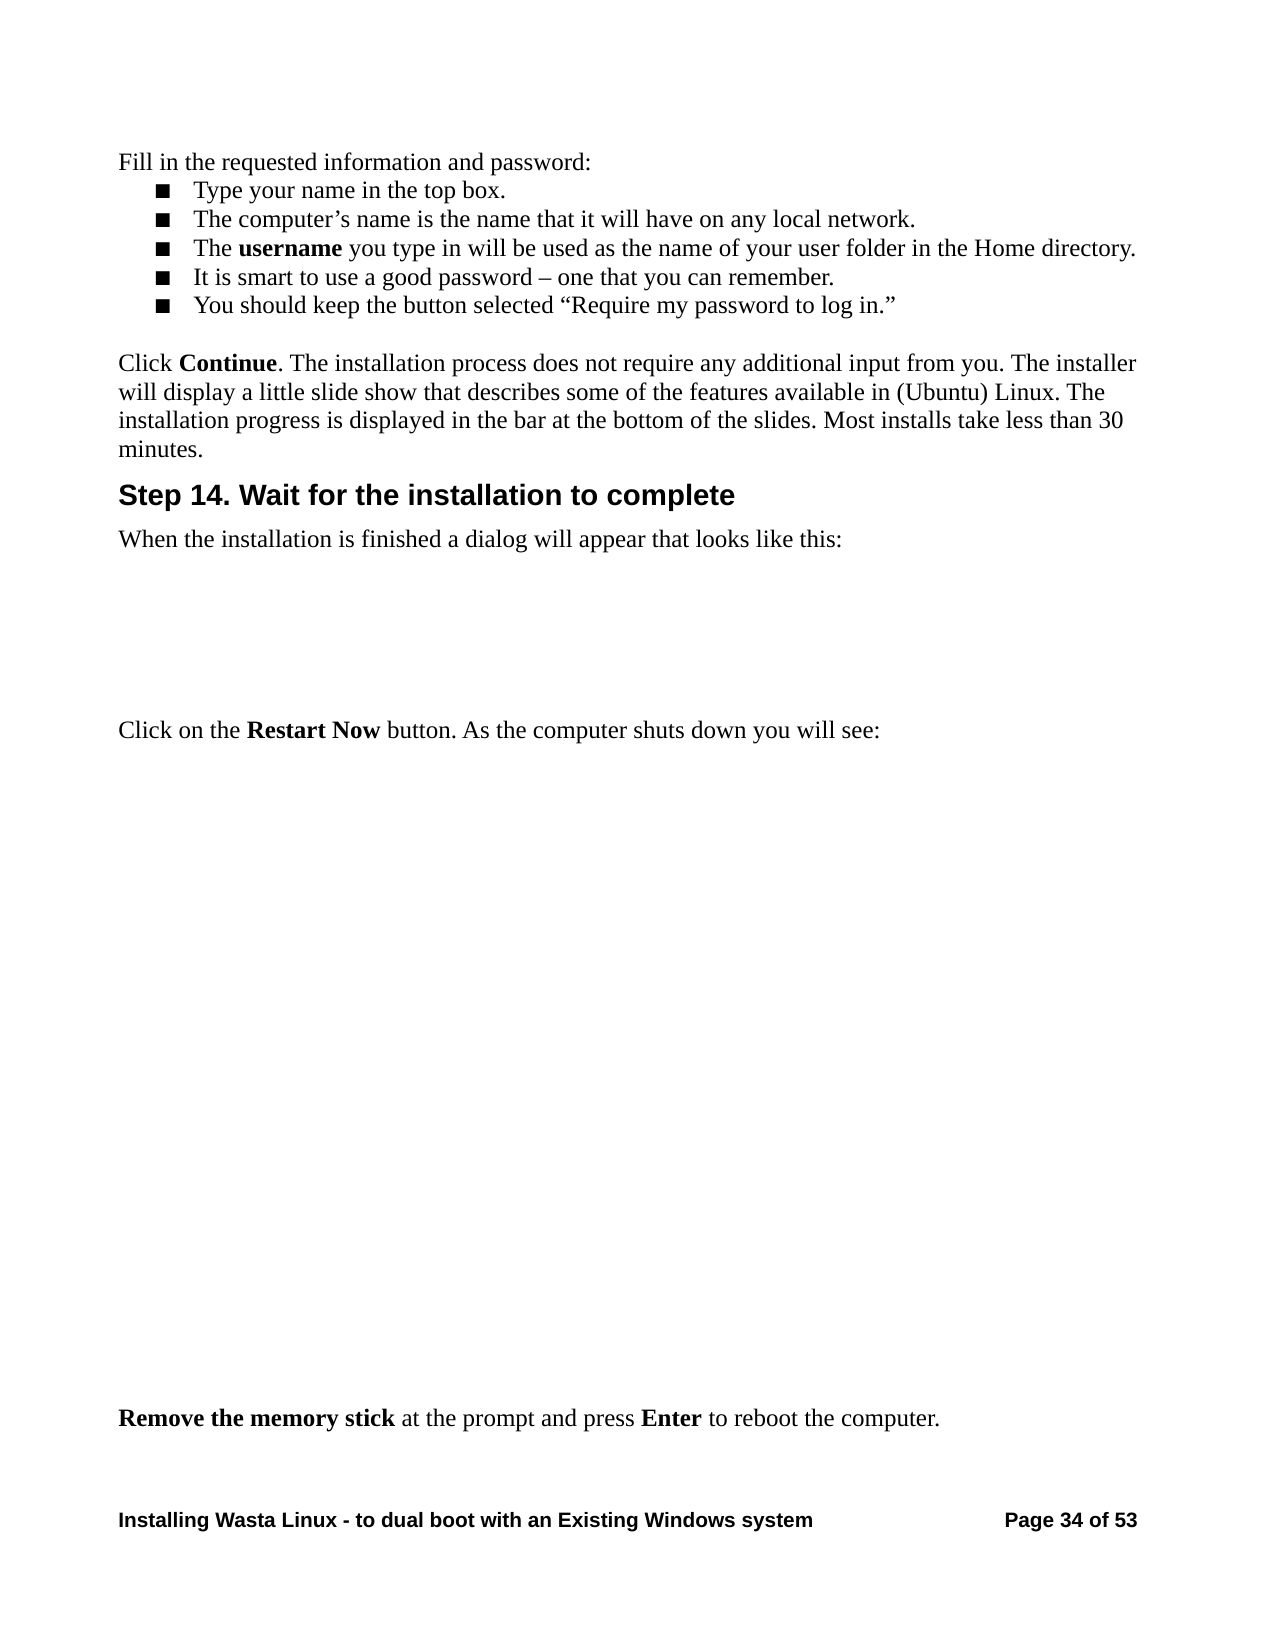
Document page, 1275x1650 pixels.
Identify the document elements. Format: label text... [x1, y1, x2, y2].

list It is smart to use a good password – one that you can remember. [156, 262, 1157, 291]
list You should keep the button selected “Require my password to log in.” [156, 291, 1157, 319]
text Click Continue. The installation process does not require any additional input from you. The installer will display a little slide show that describes some of the features available in (Ubuntu) Linux. The installation progress is displayed in the bar at the bottom of the slides. Most installs take less than 30 minutes. [118, 348, 1157, 463]
list The username you type in will be used as the name of your user folder in the Home directory. [156, 233, 1157, 262]
list The computer’s name is the name that it will have on any local network. [156, 204, 1157, 233]
text When the installation is finished a dialog will appear that looks like this: [118, 524, 1157, 553]
text Click on the Restart Now button. As the computer shuts down you will see: [118, 715, 1157, 743]
list Type your name in the top box. [156, 176, 1157, 204]
text Fill in the requested information and password: [118, 147, 1157, 176]
text Remove the memory stick at the prompt and press Enter to reboot the computer. [118, 1403, 1157, 1432]
subtitle Step 14. Wait for the installation to complete [118, 478, 1157, 511]
